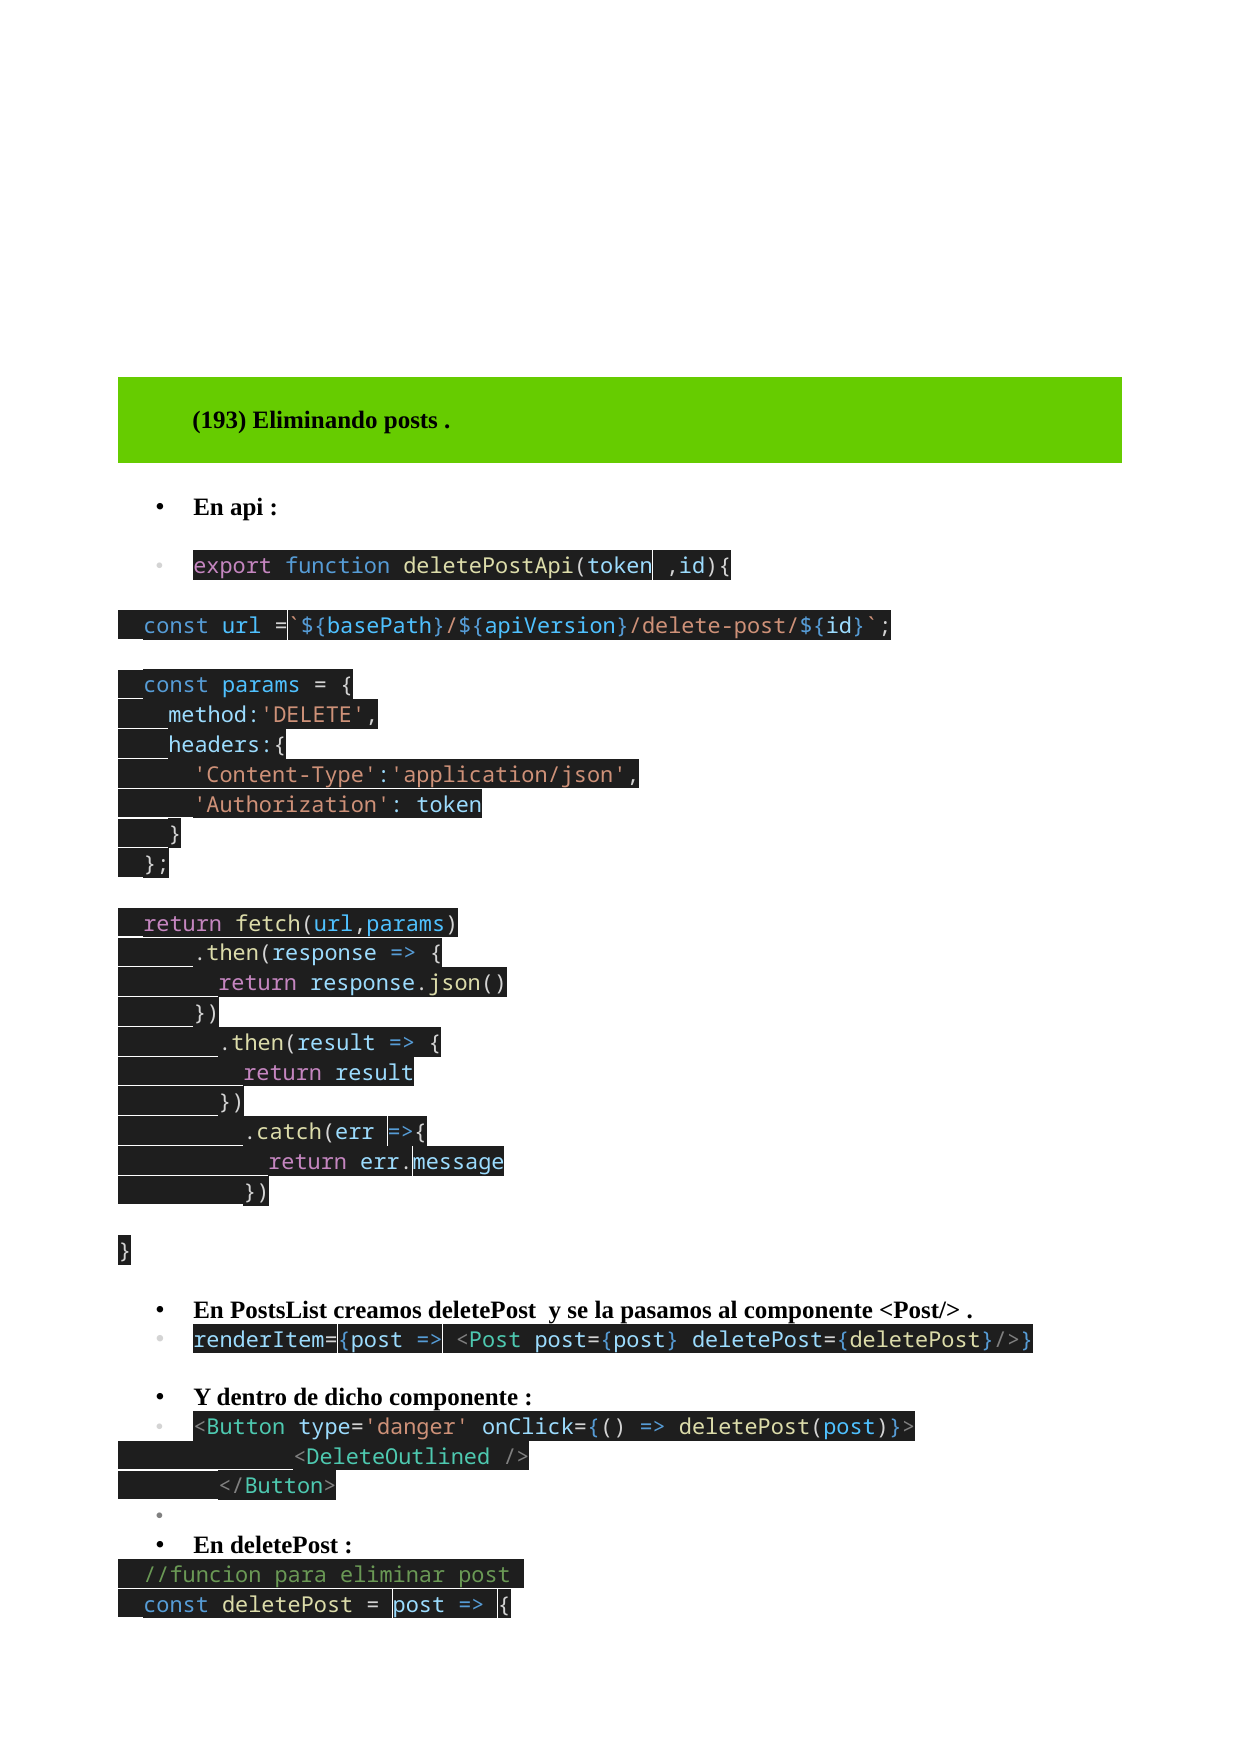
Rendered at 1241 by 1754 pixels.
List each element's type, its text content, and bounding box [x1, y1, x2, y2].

text const deletePost = post => { [118, 1588, 1122, 1618]
text return response.json() [118, 967, 1122, 997]
text return fetch(url,params) [118, 908, 1122, 937]
text method:'DELETE', [118, 699, 1122, 729]
text } [118, 1235, 1122, 1265]
text } [118, 818, 1122, 848]
text </Button> [118, 1470, 1122, 1500]
text .catch(err =>{ [118, 1116, 1122, 1146]
list <Button type='danger' onClick={() => deletePost(post)}> [156, 1411, 1122, 1441]
list En PostsList creamos deletePost y se la pasamos al componente <Post/> . [156, 1295, 1122, 1323]
text .then(result => { [118, 1027, 1122, 1057]
text return err.message [118, 1146, 1122, 1176]
text (193) Eliminando posts . [118, 406, 1122, 434]
text <DeleteOutlined /> [118, 1441, 1122, 1470]
text const url =`${basePath}/${apiVersion}/delete-post/${id}`; [118, 610, 1122, 640]
text }) [118, 1086, 1122, 1116]
text return result [118, 1057, 1122, 1086]
text }) [118, 997, 1122, 1027]
text .then(response => { [118, 937, 1122, 967]
text //funcion para eliminar post [118, 1559, 1122, 1588]
text headers:{ [118, 729, 1122, 759]
text 'Content-Type':'application/json', [118, 759, 1122, 788]
text }) [118, 1176, 1122, 1206]
list En api : [156, 492, 1122, 521]
list En deletePost : [156, 1530, 1122, 1559]
list export function deletePostApi(token ,id){ [156, 550, 1122, 580]
list renderItem={post => <Post post={post} deletePost={deletePost}/>} [156, 1323, 1122, 1353]
list Y dentro de dicho componente : [156, 1382, 1122, 1411]
text }; [118, 848, 1122, 878]
text const params = { [118, 669, 1122, 699]
text 'Authorization': token [118, 788, 1122, 818]
